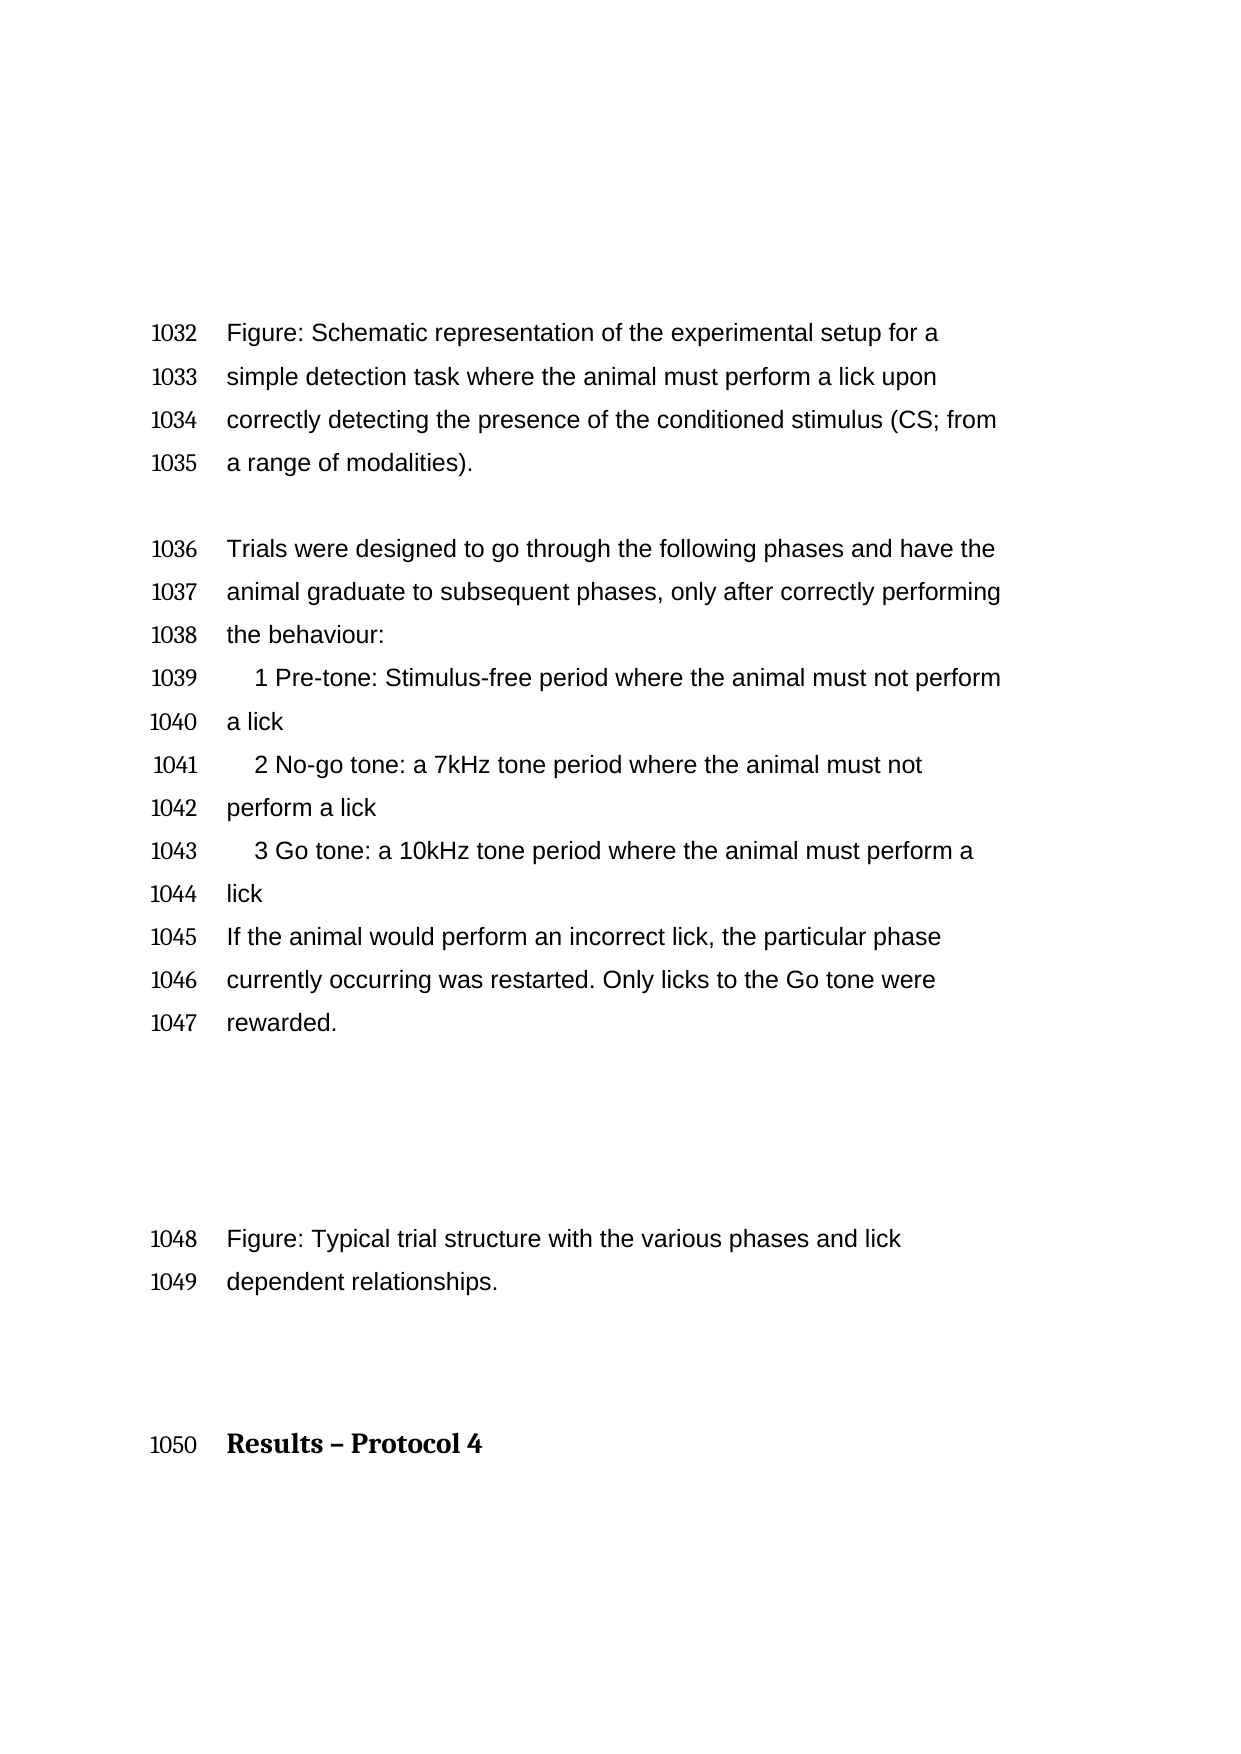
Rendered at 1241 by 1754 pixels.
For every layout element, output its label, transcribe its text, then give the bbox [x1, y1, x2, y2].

text Figure: Typical trial structure with the various phases and lick dependent relationships. [226, 1224, 1014, 1296]
text 3 Go tone: a 10kHz tone period where the animal must perform a lick [226, 836, 1014, 908]
text If the animal would perform an incorrect lick, the particular phase currently occurring was restarted. Only licks to the Go tone were rewarded. [226, 922, 1014, 1037]
text Figure: Schematic representation of the experimental setup for a simple detection task where the animal must perform a lick upon correctly detecting the presence of the conditioned stimulus (CS; from a range of modalities). [226, 318, 1014, 476]
text 2 No-go tone: a 7kHz tone period where the animal must not perform a lick [226, 749, 1014, 821]
text 1 Pre-tone: Stimulus-free period where the animal must not perform a lick [226, 663, 1014, 735]
text Trials were designed to go through the following phases and have the animal graduate to subsequent phases, only after correctly performing the behaviour: [226, 534, 1014, 649]
subtitle Results – Protocol 4 [226, 1427, 1014, 1461]
